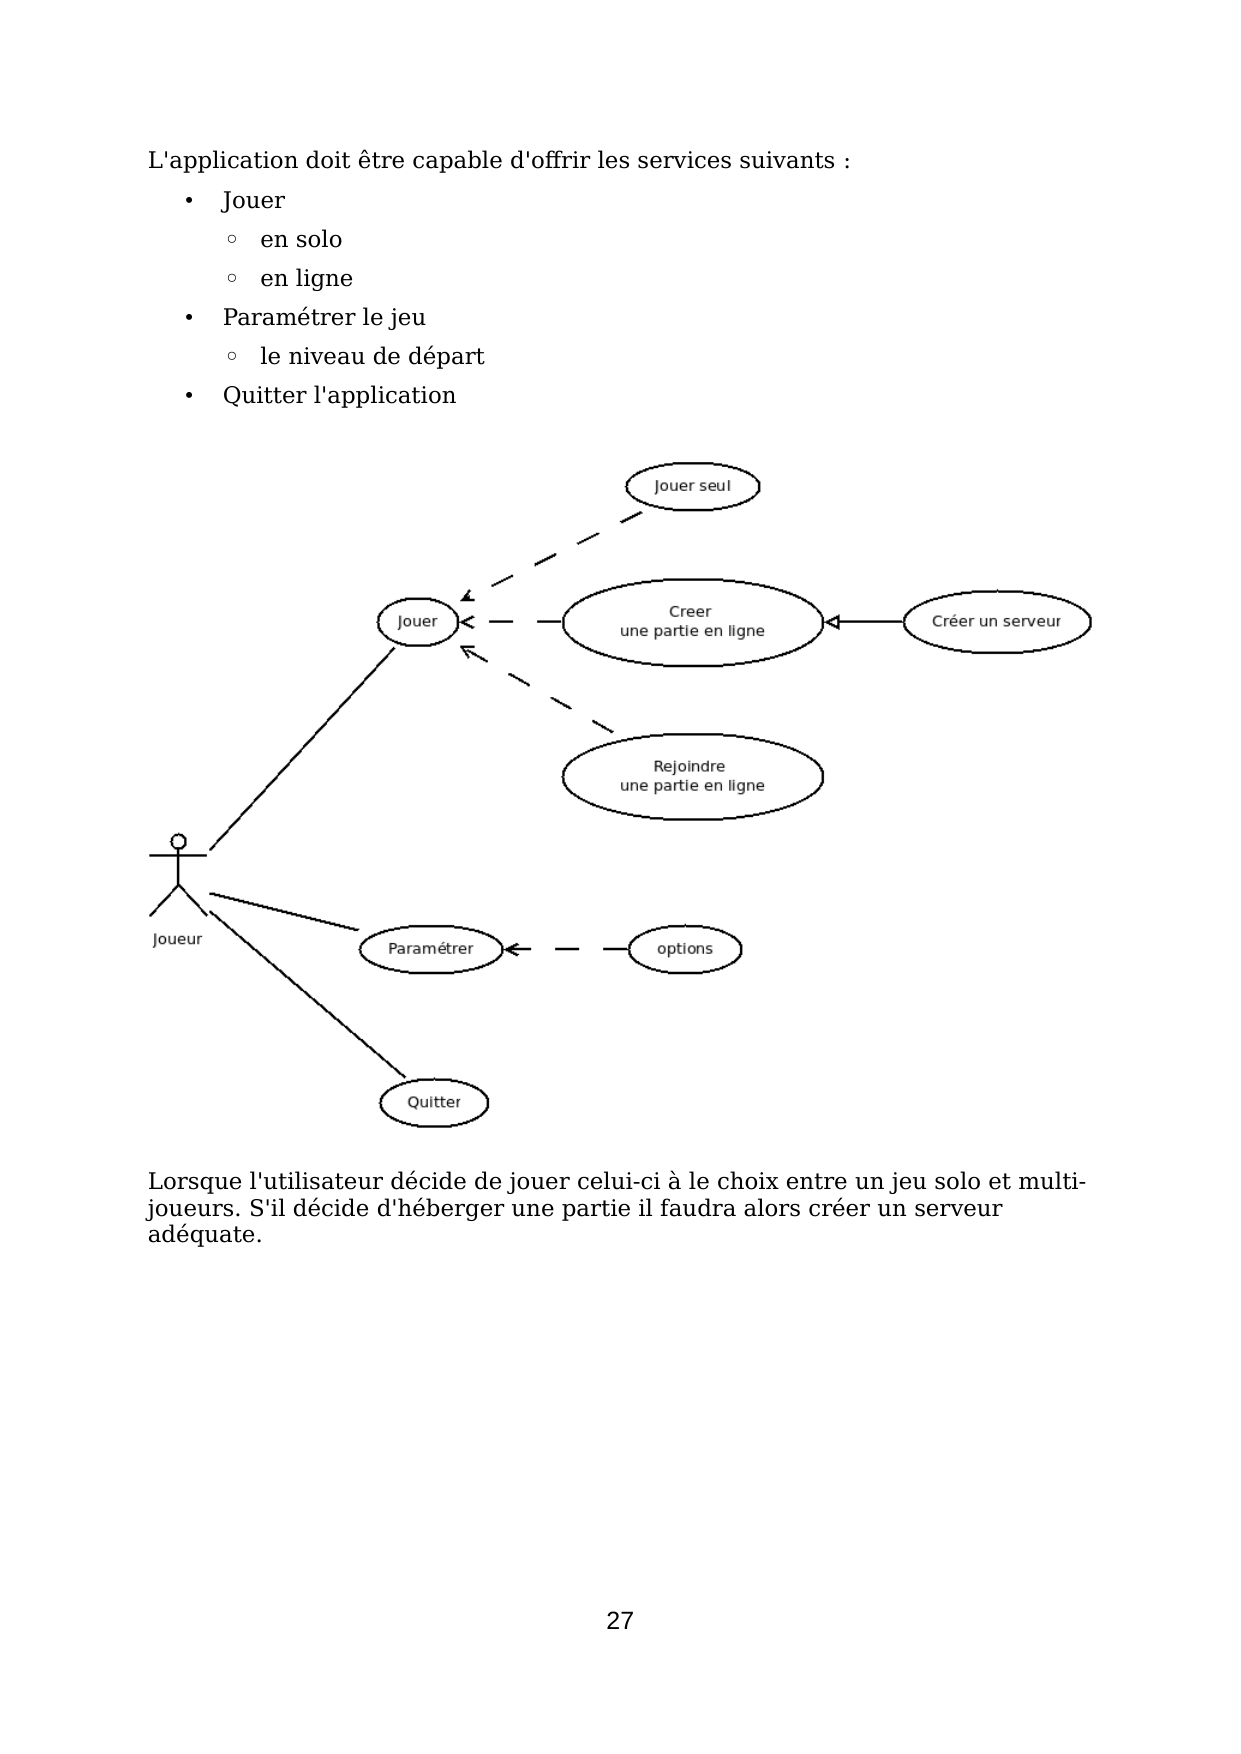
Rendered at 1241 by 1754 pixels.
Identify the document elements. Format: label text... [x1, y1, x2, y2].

list Paramétrer le jeu [185, 304, 1093, 331]
list en solo [223, 226, 1093, 253]
list le niveau de départ [223, 343, 1093, 370]
text L'application doit être capable d'offrir les services suivants : [148, 148, 1093, 174]
list Quitter l'application [185, 383, 1093, 409]
list Jouer [185, 187, 1093, 213]
picture [147, 461, 1093, 1129]
list en ligne [223, 265, 1093, 292]
text Lorsque l'utilisateur décide de jouer celui-ci à le choix entre un jeu solo et multi-joueurs. S'il décide d'héberger une partie il faudra alors créer un serveur adéquate. [148, 1168, 1093, 1248]
